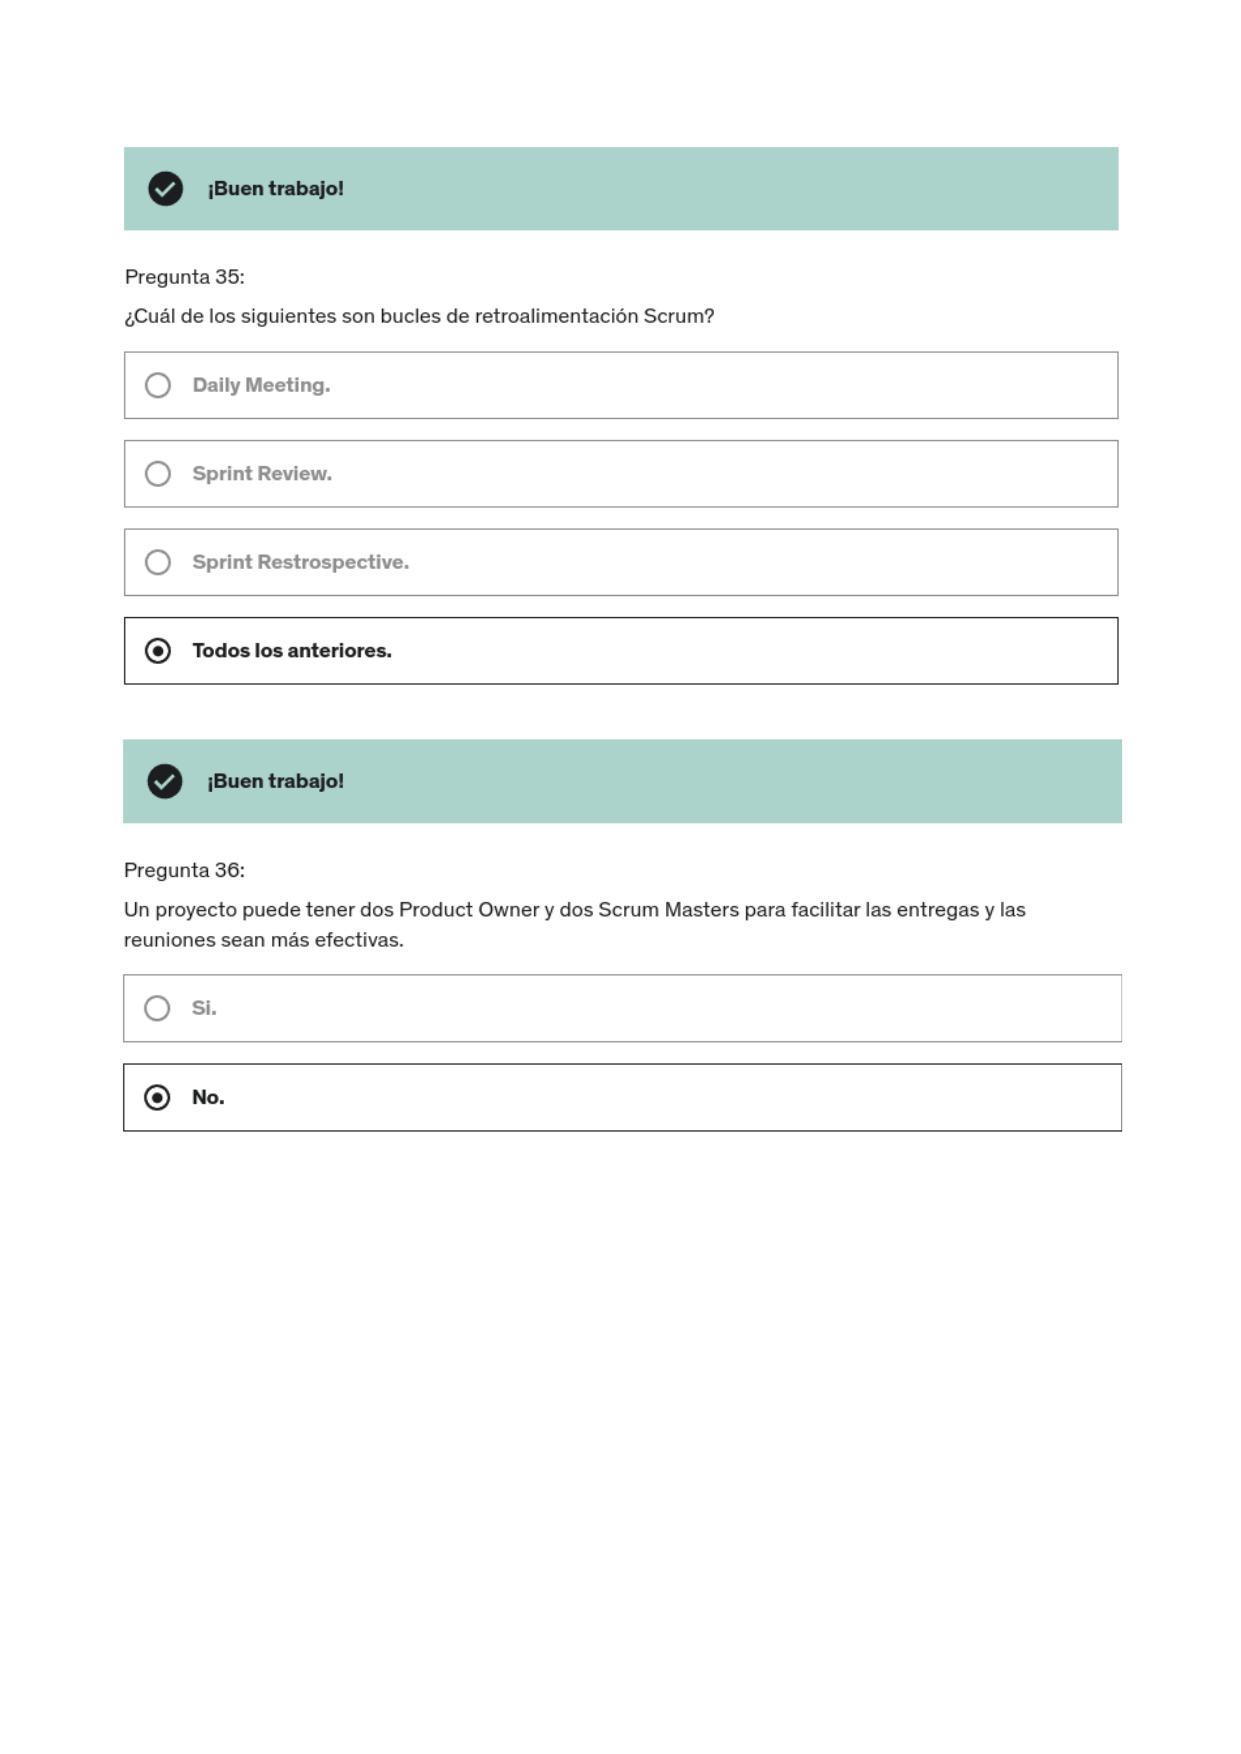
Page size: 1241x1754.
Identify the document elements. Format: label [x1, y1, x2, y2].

picture [118, 730, 1123, 1137]
picture [120, 142, 1124, 690]
